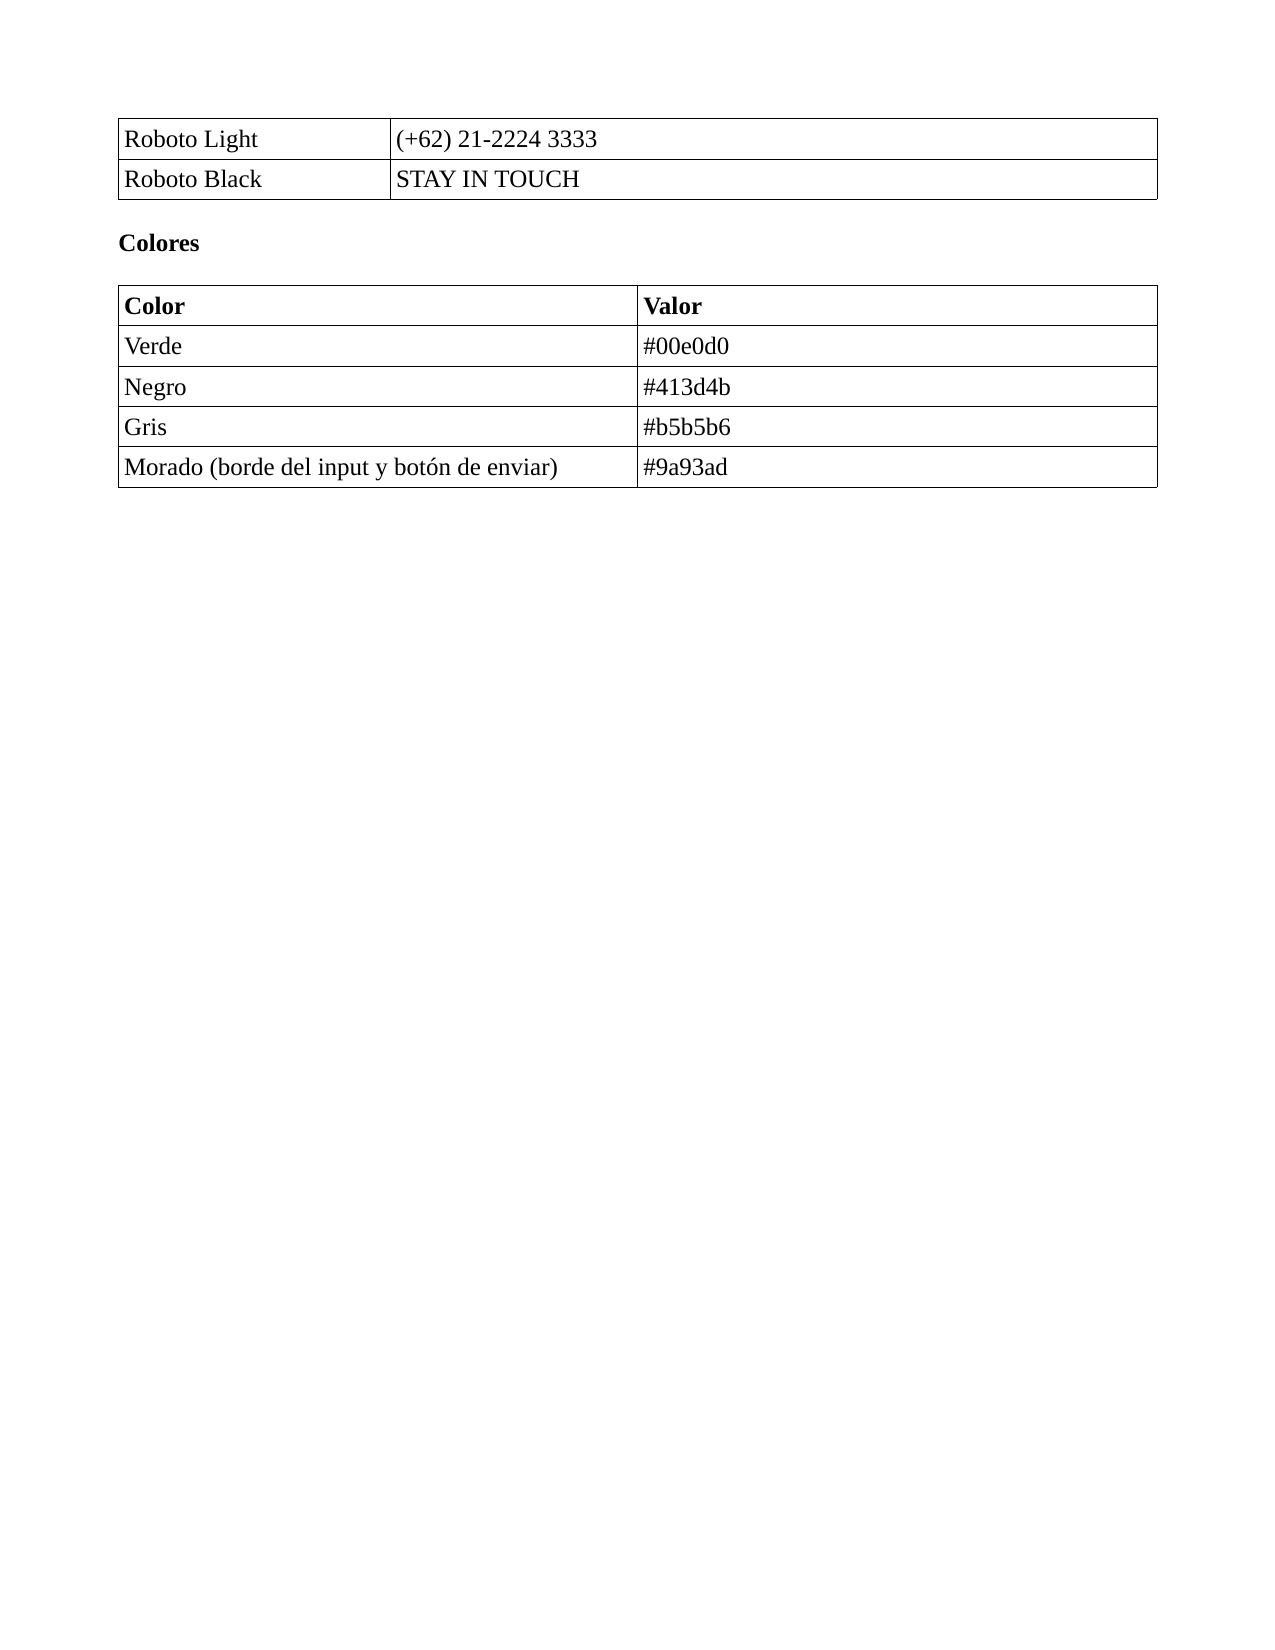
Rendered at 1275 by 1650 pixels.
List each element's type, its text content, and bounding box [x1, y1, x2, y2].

table_cell Gris [119, 407, 637, 446]
table_cell #9a93ad [638, 447, 1157, 487]
table_cell #b5b5b6 [638, 407, 1157, 446]
table_cell (+62) 21-2224 3333 [391, 119, 1157, 158]
table_cell #413d4b [638, 367, 1157, 406]
table_cell #00e0d0 [638, 326, 1157, 366]
table_cell Morado (borde del input y botón de enviar) [119, 447, 637, 487]
table_cell Roboto Black [119, 160, 390, 199]
table_cell Verde [119, 326, 637, 366]
table_header Valor [638, 286, 1157, 325]
table_cell STAY IN TOUCH [391, 160, 1157, 199]
table_cell Negro [119, 367, 637, 406]
table_cell Roboto Light [119, 119, 390, 158]
table_header Color [119, 286, 637, 325]
text Colores [118, 228, 1157, 256]
